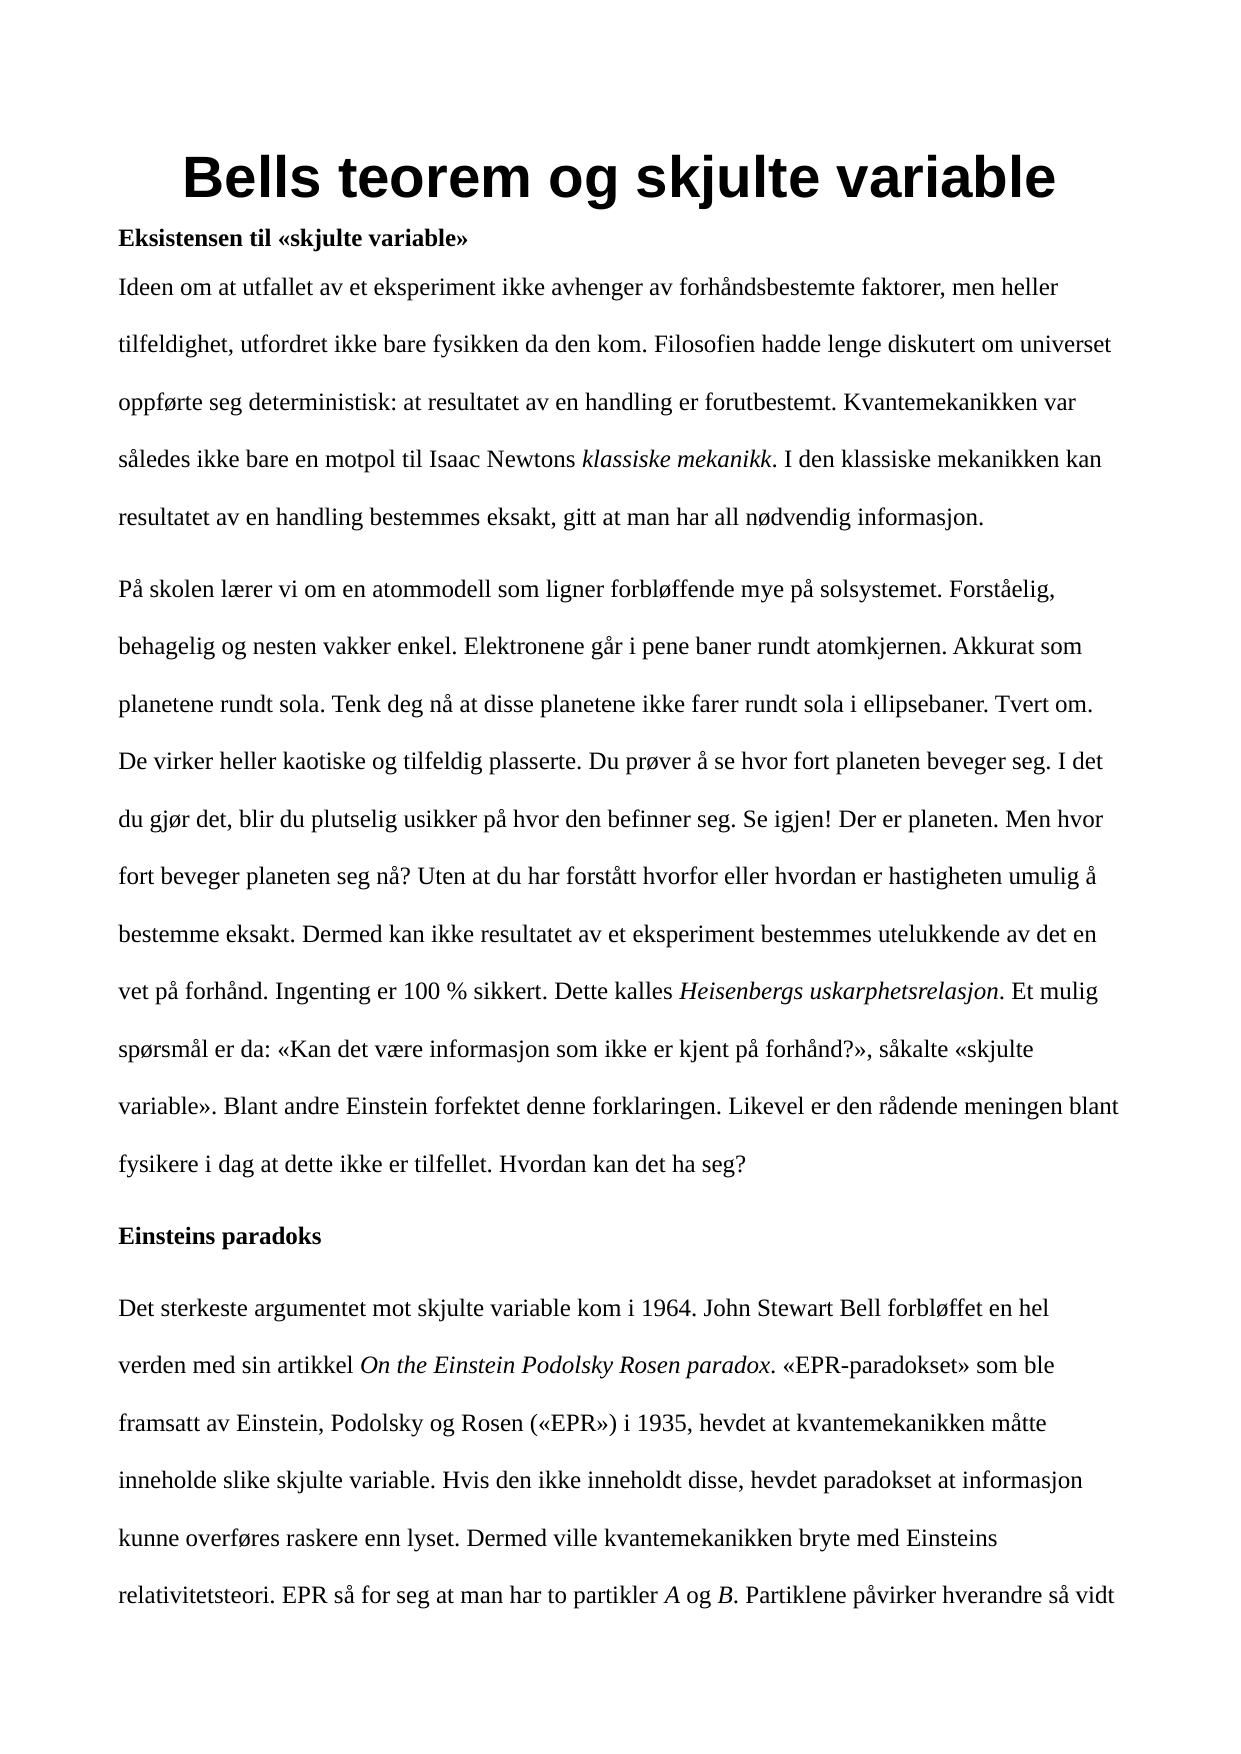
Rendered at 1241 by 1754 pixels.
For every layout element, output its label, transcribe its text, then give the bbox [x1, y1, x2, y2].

text Eksistensen til «skjulte variable» [118, 223, 1122, 251]
text Einsteins paradoks [118, 1221, 1122, 1250]
text Ideen om at utfallet av et eksperiment ikke avhenger av forhåndsbestemte faktorer, men heller tilfeldighet, utfordret ikke bare fysikken da den kom. Filosofien hadde lenge diskutert om universet oppførte seg deterministisk: at resultatet av en handling er forutbestemt. Kvantemekanikken var således ikke bare en motpol til Isaac Newtons klassiske mekanikk. I den klassiske mekanikken kan resultatet av en handling bestemmes eksakt, gitt at man har all nødvendig informasjon. [118, 272, 1122, 531]
text Det sterkeste argumentet mot skjulte variable kom i 1964. John Stewart Bell forbløffet en hel verden med sin artikkel On the Einstein Podolsky Rosen paradox. «EPR-paradokset» som ble framsatt av Einstein, Podolsky og Rosen («EPR») i 1935, hevdet at kvantemekanikken måtte inneholde slike skjulte variable. Hvis den ikke inneholdt disse, hevdet paradokset at informasjon kunne overføres raskere enn lyset. Dermed ville kvantemekanikken bryte med Einsteins relativitetsteori. EPR så for seg at man har to partikler A og B. Partiklene påvirker hverandre så vidt [118, 1293, 1122, 1609]
text På skolen lærer vi om en atommodell som ligner forbløffende mye på solsystemet. Forståelig, behagelig og nesten vakker enkel. Elektronene går i pene baner rundt atomkjernen. Akkurat som planetene rundt sola. Tenk deg nå at disse planetene ikke farer rundt sola i ellipsebaner. Tvert om. De virker heller kaotiske og tilfeldig plasserte. Du prøver å se hvor fort planeten beveger seg. I det du gjør det, blir du plutselig usikker på hvor den befinner seg. Se igjen! Der er planeten. Men hvor fort beveger planeten seg nå? Uten at du har forstått hvorfor eller hvordan er hastigheten umulig å bestemme eksakt. Dermed kan ikke resultatet av et eksperiment bestemmes utelukkende av det en vet på forhånd. Ingenting er 100 % sikkert. Dette kalles Heisenbergs uskarphetsrelasjon. Et mulig spørsmål er da: «Kan det være informasjon som ikke er kjent på forhånd?», såkalte «skjulte variable». Blant andre Einstein forfektet denne forklaringen. Likevel er den rådende meningen blant fysikere i dag at dette ikke er tilfellet. Hvordan kan det ha seg? [118, 574, 1122, 1178]
title Bells teorem og skjulte variable [118, 143, 1122, 210]
